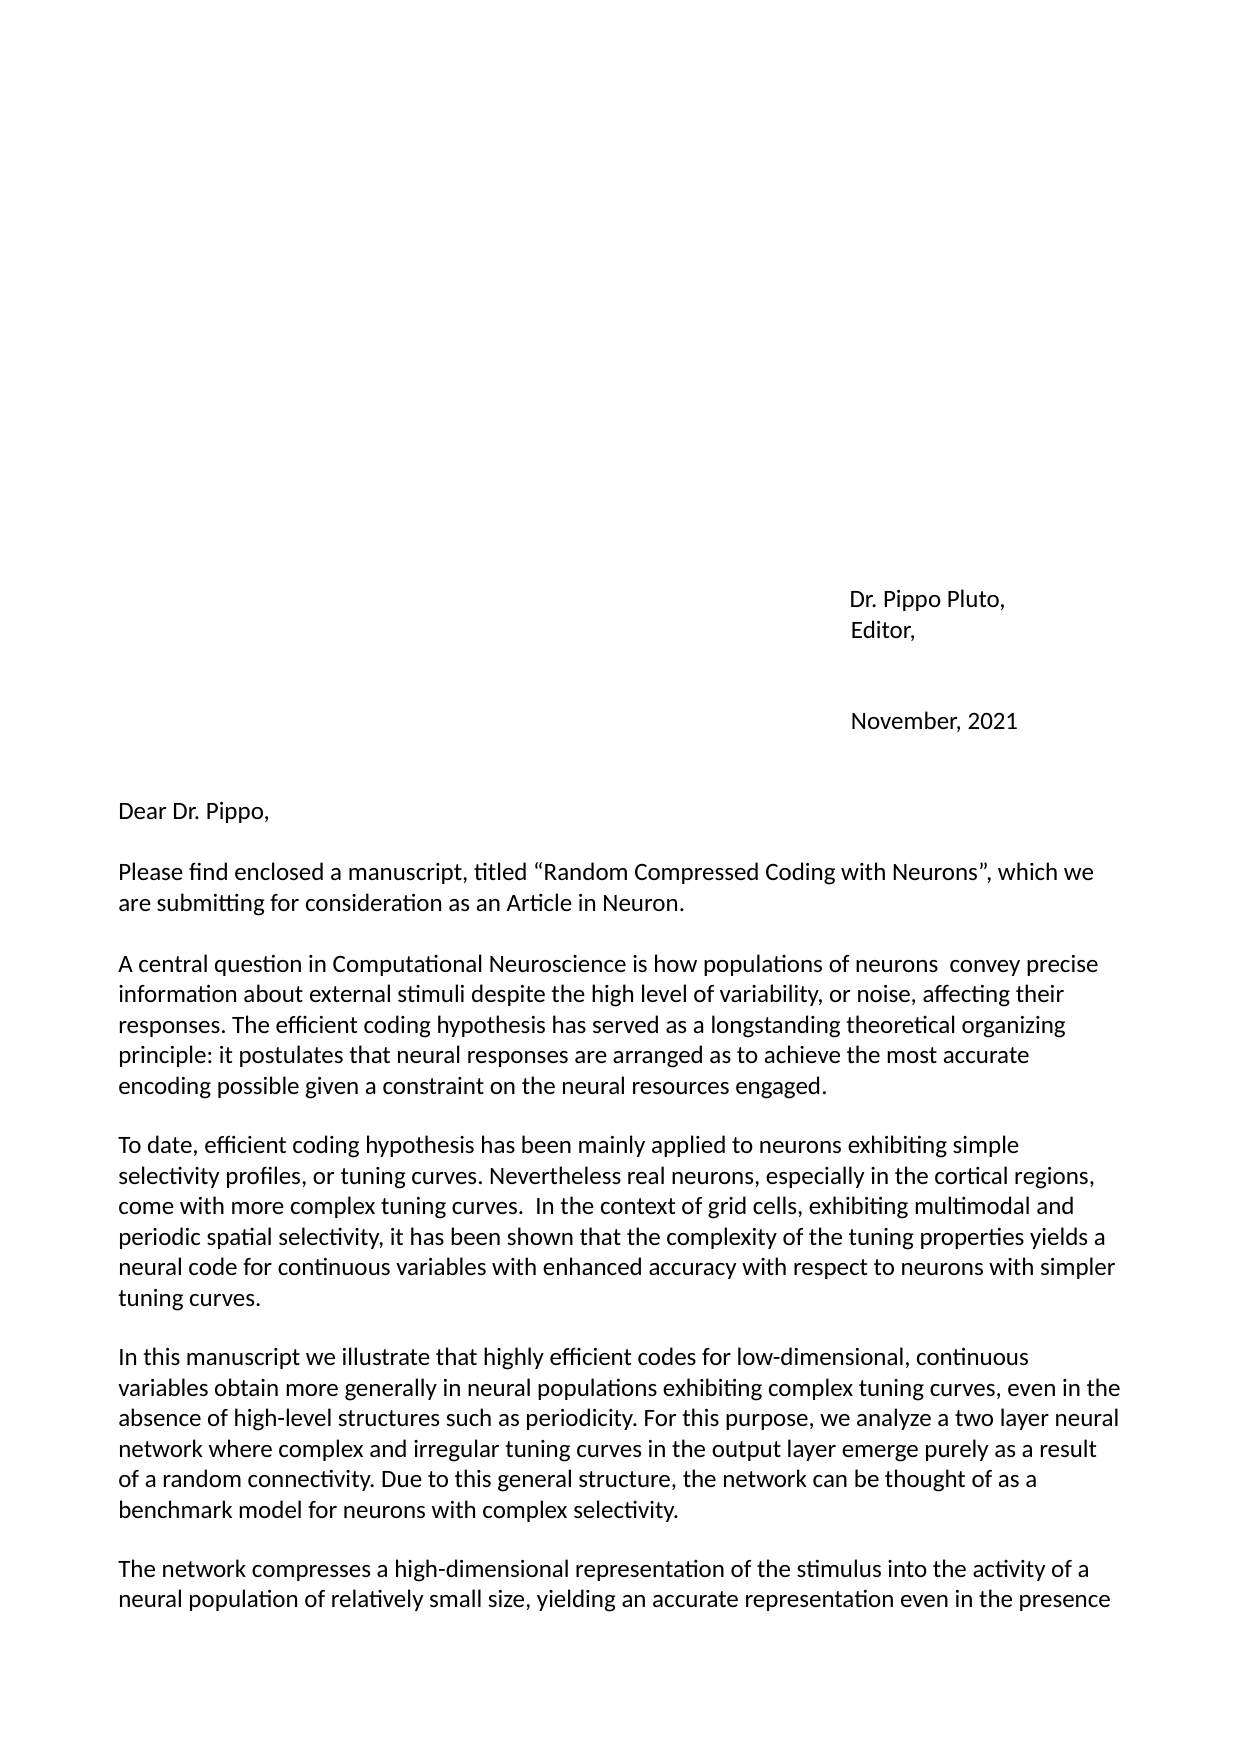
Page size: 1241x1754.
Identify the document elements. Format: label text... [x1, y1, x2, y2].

text Please find enclosed a manuscript, titled “Random Compressed Coding with Neurons”, which we are submitting for consideration as an Article in Neuron. [118, 856, 1122, 917]
text Dr. Pippo Pluto, [118, 583, 1122, 614]
text To date, efficient coding hypothesis has been mainly applied to neurons exhibiting simple selectivity profiles, or tuning curves. Nevertheless real neurons, especially in the cortical regions, come with more complex tuning curves. In the context of grid cells, exhibiting multimodal and periodic spatial selectivity, it has been shown that the complexity of the tuning properties yields a neural code for continuous variables with enhanced accuracy with respect to neurons with simpler tuning curves. [118, 1129, 1122, 1312]
text Dear Dr. Pippo, [118, 795, 1122, 826]
text In this manuscript we illustrate that highly efficient codes for low-dimensional, continuous variables obtain more generally in neural populations exhibiting complex tuning curves, even in the absence of high-level structures such as periodicity. For this purpose, we analyze a two layer neural network where complex and irregular tuning curves in the output layer emerge purely as a result of a random connectivity. Due to this general structure, the network can be thought of as a benchmark model for neurons with complex selectivity. [118, 1341, 1122, 1524]
text Editor, [118, 614, 1122, 644]
text A central question in Computational Neuroscience is how populations of neurons convey precise information about external stimuli despite the high level of variability, or noise, affecting their responses. The efficient coding hypothesis has served as a longstanding theoretical organizing principle: it postulates that neural responses are arranged as to achieve the most accurate encoding possible given a constraint on the neural resources engaged. [118, 948, 1122, 1101]
text November, 2021 [118, 706, 1122, 736]
text The network compresses a high-dimensional representation of the stimulus into the activity of a neural population of relatively small size, yielding an accurate representation even in the presence [118, 1553, 1122, 1614]
